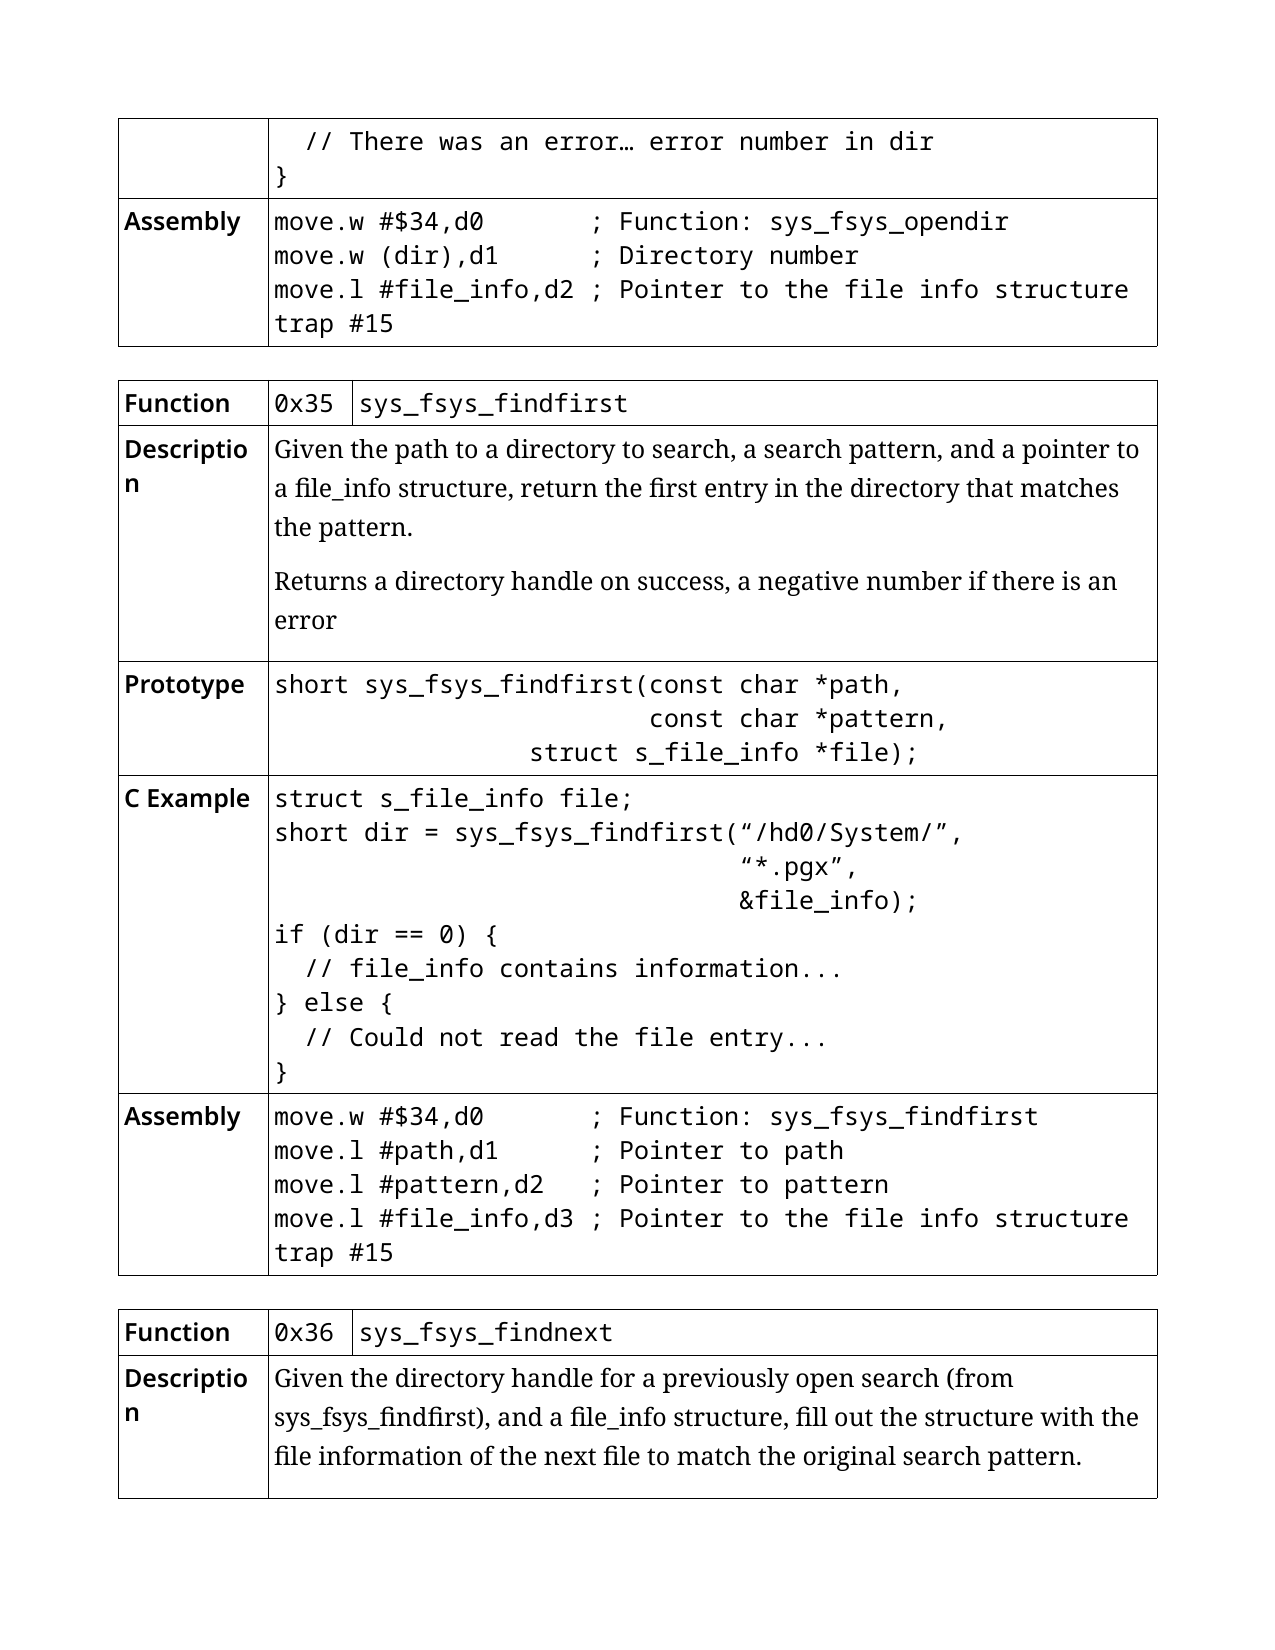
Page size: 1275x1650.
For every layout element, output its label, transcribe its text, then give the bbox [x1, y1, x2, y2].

table_header sys_fsys_findnext [353, 1310, 1157, 1355]
table_header Function [119, 1310, 268, 1355]
table_cell C Example [119, 776, 268, 1093]
table_cell short sys_fsys_findfirst(const char *path, const char *pattern, struct s_file_info *file); [269, 662, 1157, 775]
table_cell Given the directory handle for a previously open search (from sys_fsys_findfirst), and a file_info structure, fill out the structure with the file information of the next file to match the original search pattern. [269, 1356, 1157, 1497]
table_cell Assembly [119, 199, 268, 346]
table_cell Assembly [119, 1094, 268, 1275]
table_header sys_fsys_findfirst [353, 381, 1157, 425]
table_cell Prototype [119, 662, 268, 775]
table_cell // There was an error… error number in dir } [269, 119, 1157, 198]
table_header 0x35 [269, 381, 352, 425]
table_cell Description [119, 426, 268, 661]
table_cell struct s_file_info file; short dir = sys_fsys_findfirst(“/hd0/System/”, “*.pgx”, &file_info); if (dir == 0) { // file_info contains information... } else { // Could not read the file entry... } [269, 776, 1157, 1093]
table_cell Given the path to a directory to search, a search pattern, and a pointer to a file_info structure, return the first entry in the directory that matches the pattern. Returns a directory handle on success, a negative number if there is an error [269, 426, 1157, 661]
table_cell move.w #$34,d0 ; Function: sys_fsys_opendir move.w (dir),d1 ; Directory number move.l #file_info,d2 ; Pointer to the file info structure trap #15 [269, 199, 1157, 346]
table_header 0x36 [269, 1310, 352, 1355]
table_cell move.w #$34,d0 ; Function: sys_fsys_findfirst move.l #path,d1 ; Pointer to path move.l #pattern,d2 ; Pointer to pattern move.l #file_info,d3 ; Pointer to the file info structure trap #15 [269, 1094, 1157, 1275]
table_cell Description [119, 1356, 268, 1497]
table_cell [119, 119, 268, 198]
table_header Function [119, 381, 268, 425]
